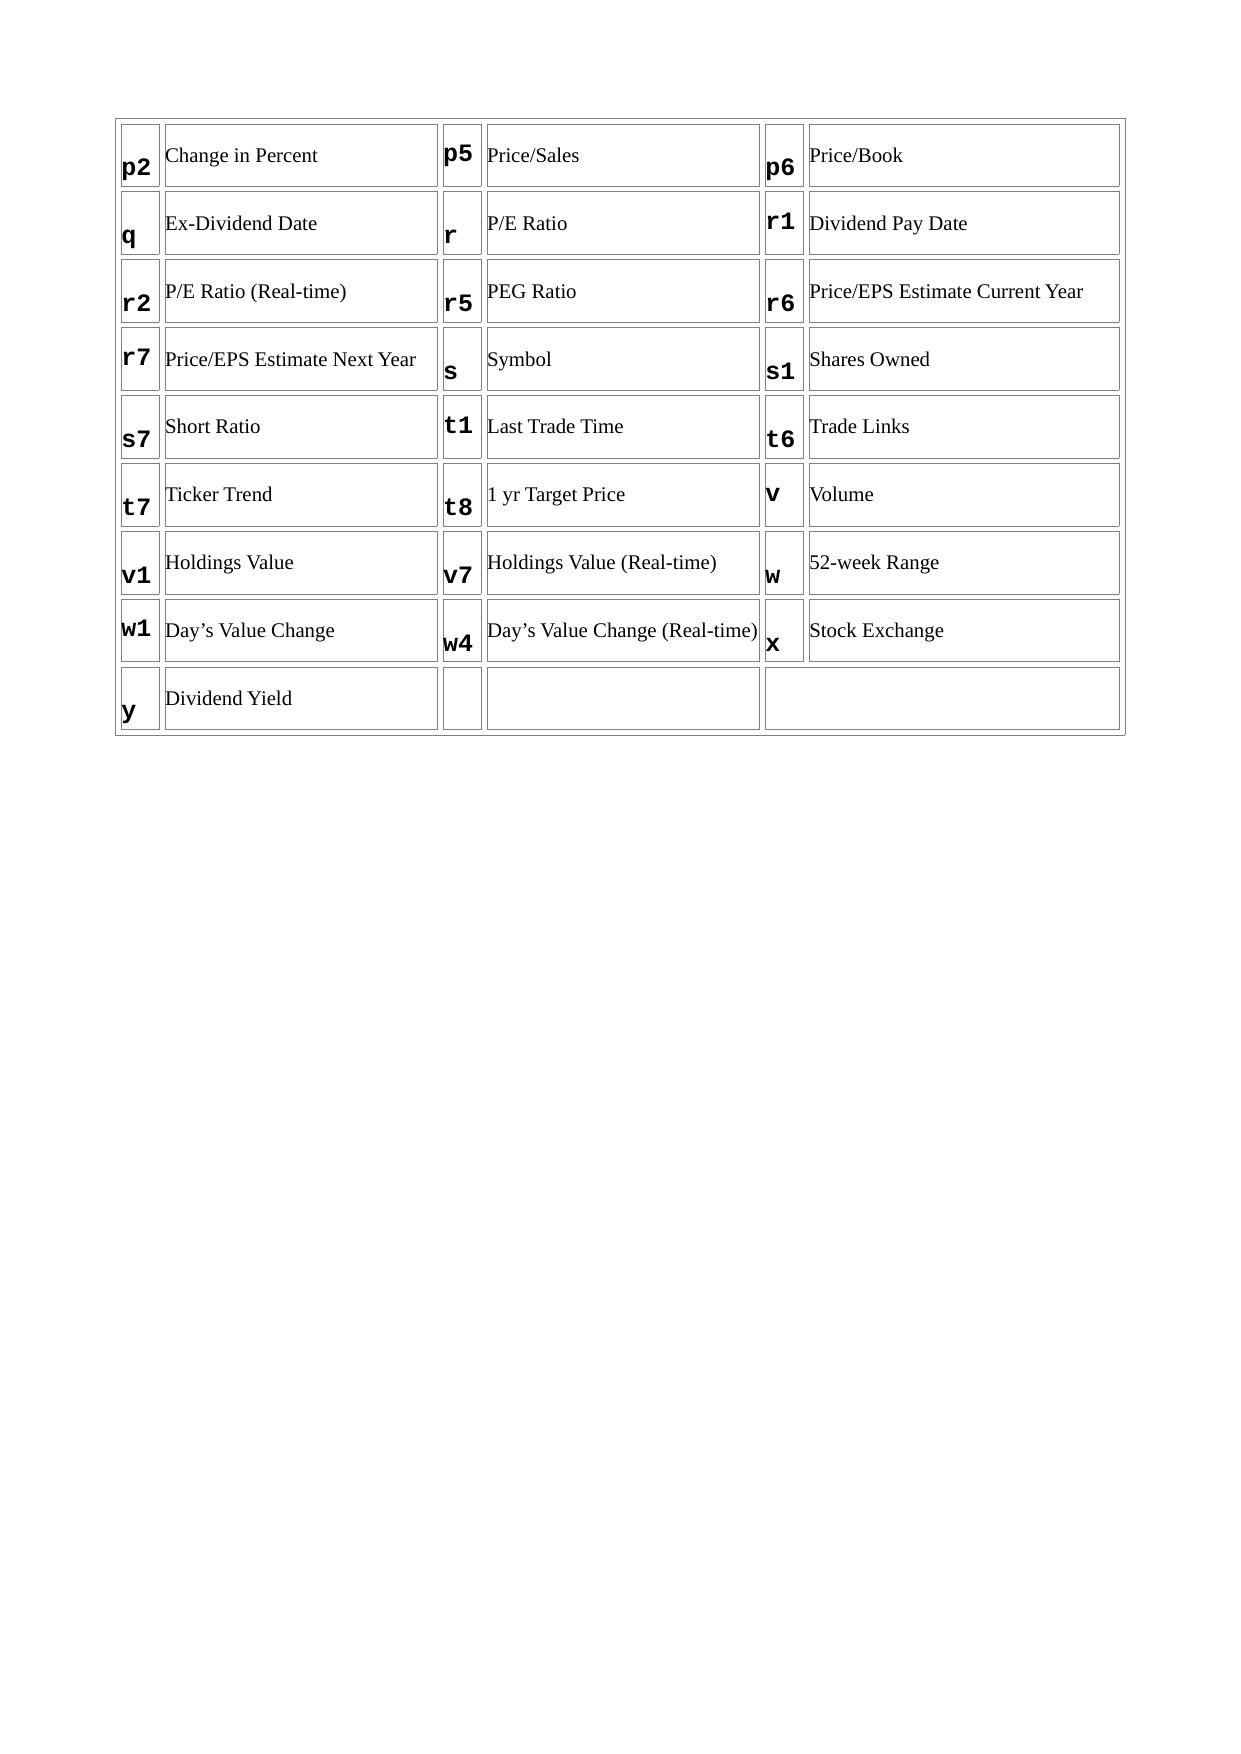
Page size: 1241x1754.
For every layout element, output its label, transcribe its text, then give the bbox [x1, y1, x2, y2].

table_cell v [762, 458, 806, 526]
table_cell Ex-Dividend Date [162, 186, 440, 254]
table_cell w [762, 526, 806, 593]
table_cell Day’s Value Change (Real-time) [484, 594, 762, 661]
table_cell Stock Exchange [806, 594, 1122, 661]
table_cell v7 [440, 526, 484, 593]
table_cell r1 [762, 186, 806, 254]
table_cell t1 [440, 390, 484, 458]
table_cell Price/Sales [484, 119, 762, 186]
table_cell x [762, 594, 806, 661]
table_cell Holdings Value [162, 526, 440, 593]
table_cell Day’s Value Change [162, 594, 440, 661]
table_cell [766, 668, 1119, 729]
table_cell P/E Ratio (Real-time) [162, 254, 440, 322]
table_cell Last Trade Time [484, 390, 762, 458]
table_cell [488, 668, 759, 729]
table_cell PEG Ratio [484, 254, 762, 322]
table_cell Ticker Trend [162, 458, 440, 526]
table_cell P/E Ratio [484, 186, 762, 254]
table_cell Price/EPS Estimate Next Year [162, 322, 440, 390]
table_cell [444, 668, 481, 729]
table_cell Price/Book [806, 119, 1122, 186]
table_cell Shares Owned [806, 322, 1122, 390]
table_cell Holdings Value (Real-time) [484, 526, 762, 593]
table_cell t7 [118, 458, 162, 526]
table_cell s7 [118, 390, 162, 458]
table_cell Change in Percent [162, 119, 440, 186]
table_cell [762, 661, 1122, 729]
table_cell p6 [762, 119, 806, 186]
table_cell w1 [118, 594, 162, 661]
table_cell Trade Links [806, 390, 1122, 458]
table_cell [484, 661, 762, 729]
table_cell s1 [762, 322, 806, 390]
table_cell w4 [440, 594, 484, 661]
table_cell y [118, 661, 162, 729]
table_cell t6 [762, 390, 806, 458]
table_cell q [118, 186, 162, 254]
table_cell r7 [118, 322, 162, 390]
table_cell Symbol [484, 322, 762, 390]
table_cell Short Ratio [162, 390, 440, 458]
table_cell r6 [762, 254, 806, 322]
table_cell 1 yr Target Price [484, 458, 762, 526]
table_cell v1 [118, 526, 162, 593]
table_cell p5 [440, 119, 484, 186]
table_cell s [440, 322, 484, 390]
table_cell p2 [118, 119, 162, 186]
table_cell r [440, 186, 484, 254]
table_cell Price/EPS Estimate Current Year [806, 254, 1122, 322]
table_cell Volume [806, 458, 1122, 526]
table_cell [440, 661, 484, 729]
table_cell Dividend Yield [162, 661, 440, 729]
table_cell t8 [440, 458, 484, 526]
table_cell r2 [118, 254, 162, 322]
table_cell 52-week Range [806, 526, 1122, 593]
table_cell Dividend Pay Date [806, 186, 1122, 254]
table_cell r5 [440, 254, 484, 322]
